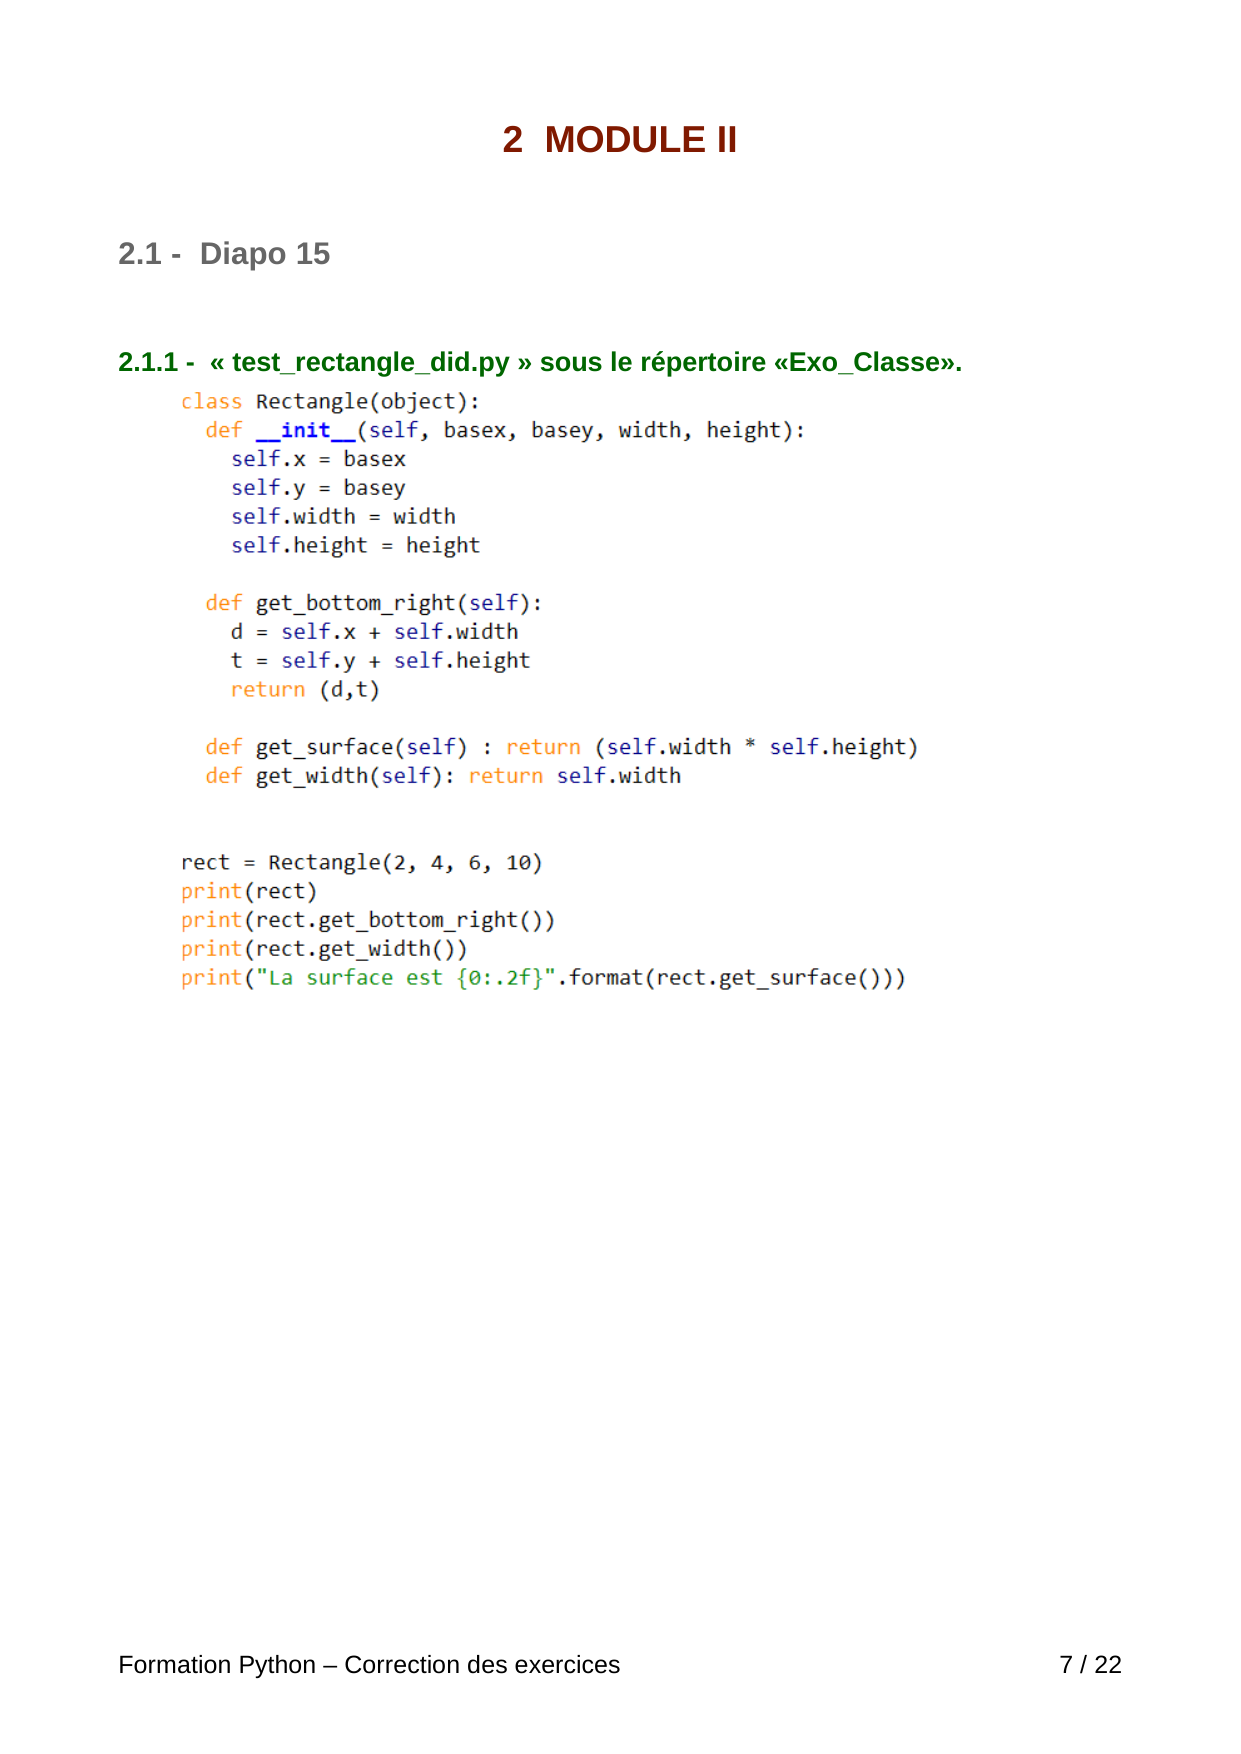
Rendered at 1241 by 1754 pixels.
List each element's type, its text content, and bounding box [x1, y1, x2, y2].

picture [182, 391, 927, 991]
subtitle Diapo 15 [118, 235, 1122, 271]
subtitle MODULE II [118, 117, 1122, 160]
subtitle « test_rectangle_did.py » sous le répertoire «Exo_Classe». [118, 346, 1122, 377]
